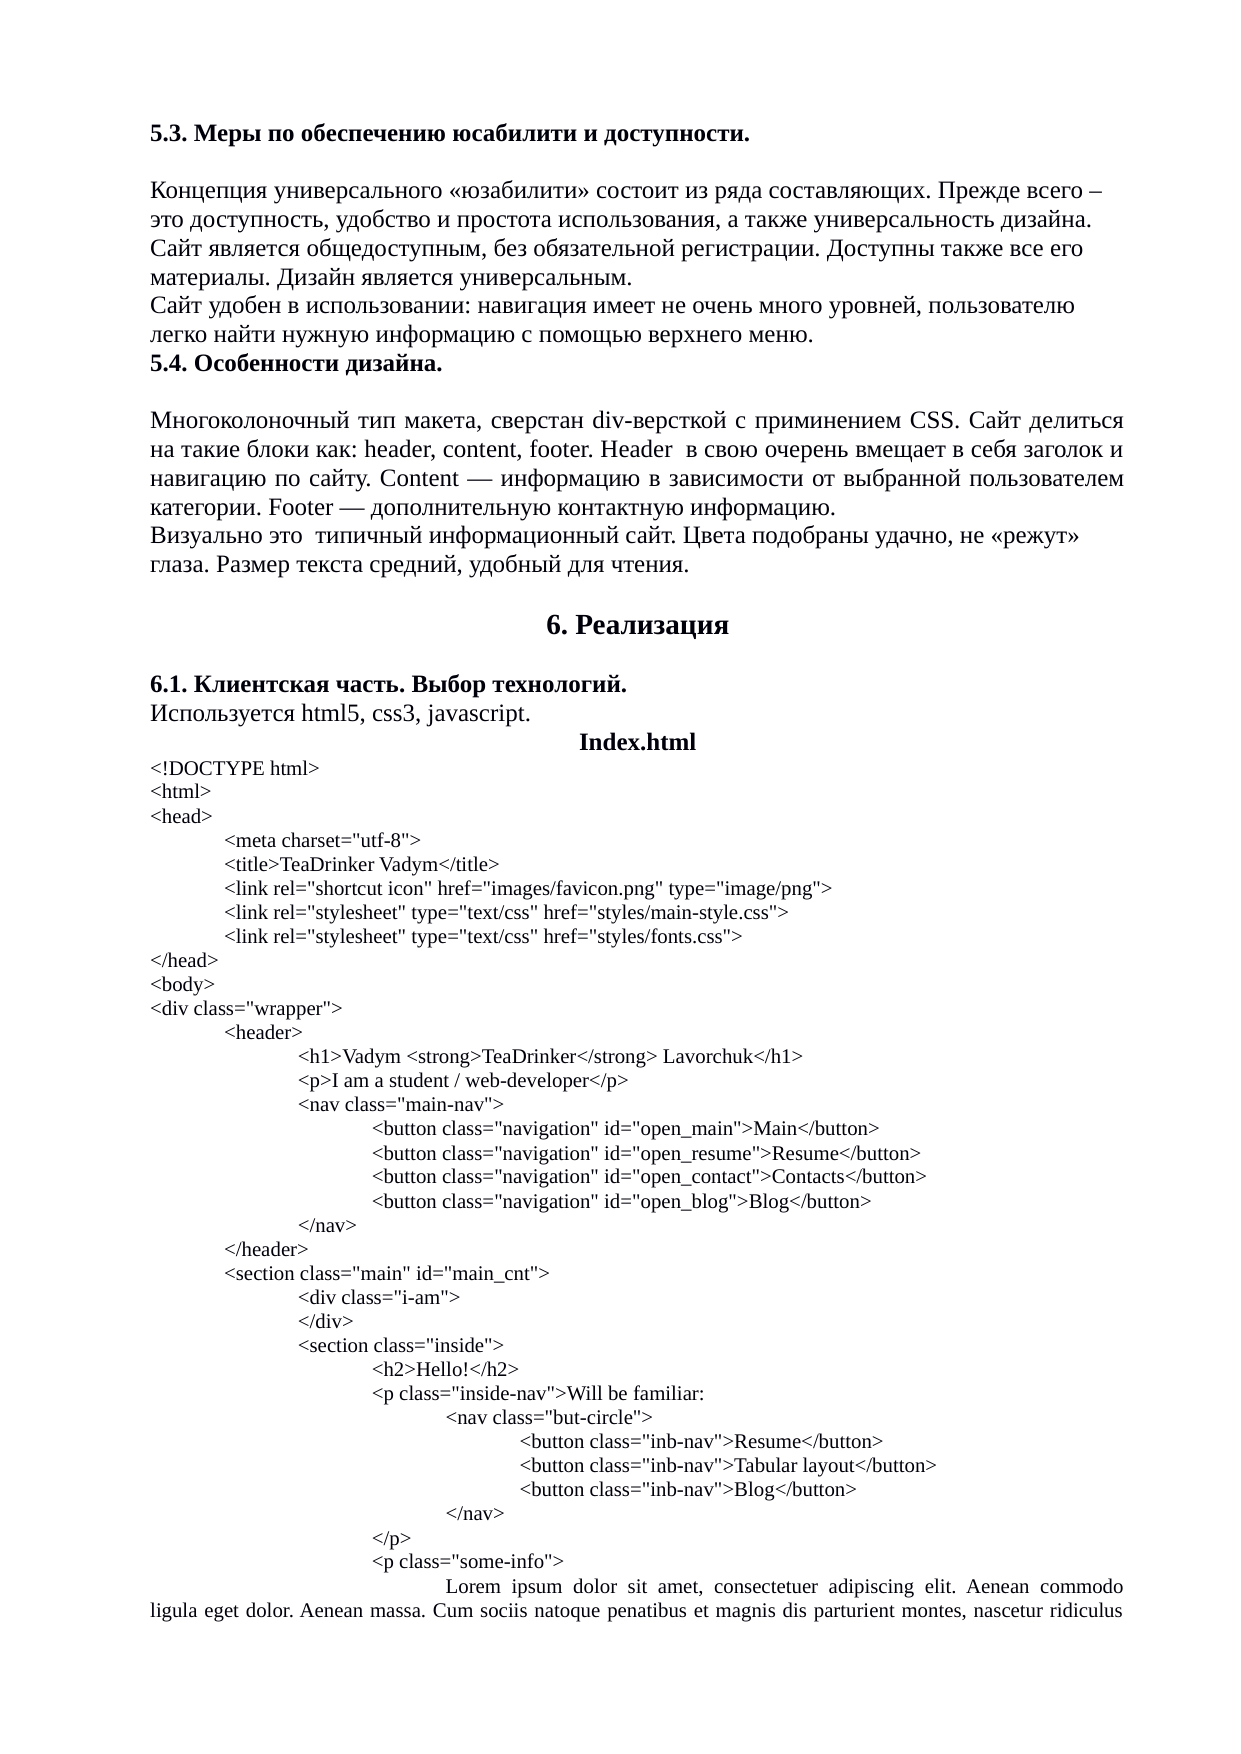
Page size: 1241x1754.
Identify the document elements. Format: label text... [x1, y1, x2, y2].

text <p class="inside-nav">Will be familiar: [150, 1381, 1125, 1405]
text <section class="main" id="main_cnt"> [150, 1261, 1125, 1285]
text Многоколоночный тип макета, сверстан div-версткой с приминением CSS. Сайт делиться на такие блоки как: header, content, footer. Header в свою очерень вмещает в себя заголок и навигацию по сайту. Content — информацию в зависимости от выбранной пользователем категории. Footer — дополнительную контактную информацию. [150, 406, 1125, 521]
text <html> [150, 779, 1125, 803]
text Концепция универсального «юзабилити» состоит из ряда составляющих. Прежде всего – это доступность, удобство и простота использования, а также универсальность дизайна. [150, 176, 1125, 233]
text </nav> [150, 1213, 1125, 1237]
text <section class="inside"> [150, 1333, 1125, 1357]
text <body> [150, 972, 1125, 996]
text <link rel="stylesheet" type="text/css" href="styles/fonts.css"> [150, 924, 1125, 948]
text <nav class="but-circle"> [150, 1405, 1125, 1429]
text <h1>Vadym <strong>TeaDrinker</strong> Lavorchuk</h1> [150, 1044, 1125, 1068]
text <!DOCTYPE html> [150, 755, 1125, 779]
text Сайт удобен в использовании: навигация имеет не очень много уровней, пользователю легко найти нужную информацию с помощью верхнего меню. [150, 291, 1125, 348]
text 5.3. Меры по обеспечению юсабилити и доступности. [150, 118, 1125, 147]
text Сайт является общедоступным, без обязательной регистрации. Доступны также все его материалы. Дизайн является универсальным. [150, 233, 1125, 291]
text <button class="navigation" id="open_resume">Resume</button> [150, 1140, 1125, 1164]
text </div> [150, 1309, 1125, 1333]
text <p>I am a student / web-developer</p> [150, 1068, 1125, 1092]
text <p class="some-info"> [150, 1549, 1125, 1573]
text 6.1. Клиентская часть. Выбор технологий. [150, 669, 1125, 698]
text </nav> [150, 1501, 1125, 1525]
text <button class="navigation" id="open_main">Main</button> [150, 1116, 1125, 1140]
text <link rel="stylesheet" type="text/css" href="styles/main-style.css"> [150, 900, 1125, 924]
text <button class="inb-nav">Tabular layout</button> [150, 1453, 1125, 1477]
text <head> [150, 803, 1125, 828]
text <h2>Hello!</h2> [150, 1357, 1125, 1381]
text Используется html5, css3, javascript. [150, 698, 1125, 727]
text Визуально это типичный информационный сайт. Цвета подобраны удачно, не «режут» глаза. Размер текста средний, удобный для чтения. [150, 521, 1125, 578]
text <button class="inb-nav">Resume</button> [150, 1429, 1125, 1453]
text <button class="navigation" id="open_contact">Contacts</button> [150, 1164, 1125, 1188]
text </p> [150, 1525, 1125, 1549]
text </header> [150, 1237, 1125, 1261]
text <title>TeaDrinker Vadym</title> [150, 852, 1125, 876]
text <meta charset="utf-8"> [150, 828, 1125, 852]
text Lorem ipsum dolor sit amet, consectetuer adipiscing elit. Aenean commodo ligula eget dolor. Aenean massa. Cum sociis natoque penatibus et magnis dis parturient montes, nascetur ridiculus [150, 1573, 1125, 1622]
text 5.4. Особенности дизайна. [150, 348, 1125, 377]
text <link rel="shortcut icon" href="images/favicon.png" type="image/png"> [150, 876, 1125, 900]
text <button class="inb-nav">Blog</button> [150, 1477, 1125, 1501]
text Index.html [150, 727, 1125, 755]
text <div class="i-am"> [150, 1285, 1125, 1309]
text <div class="wrapper"> [150, 996, 1125, 1020]
text </head> [150, 948, 1125, 972]
text <nav class="main-nav"> [150, 1092, 1125, 1116]
text <header> [150, 1020, 1125, 1044]
text 6. Реализация [150, 607, 1125, 640]
text <button class="navigation" id="open_blog">Blog</button> [150, 1188, 1125, 1213]
